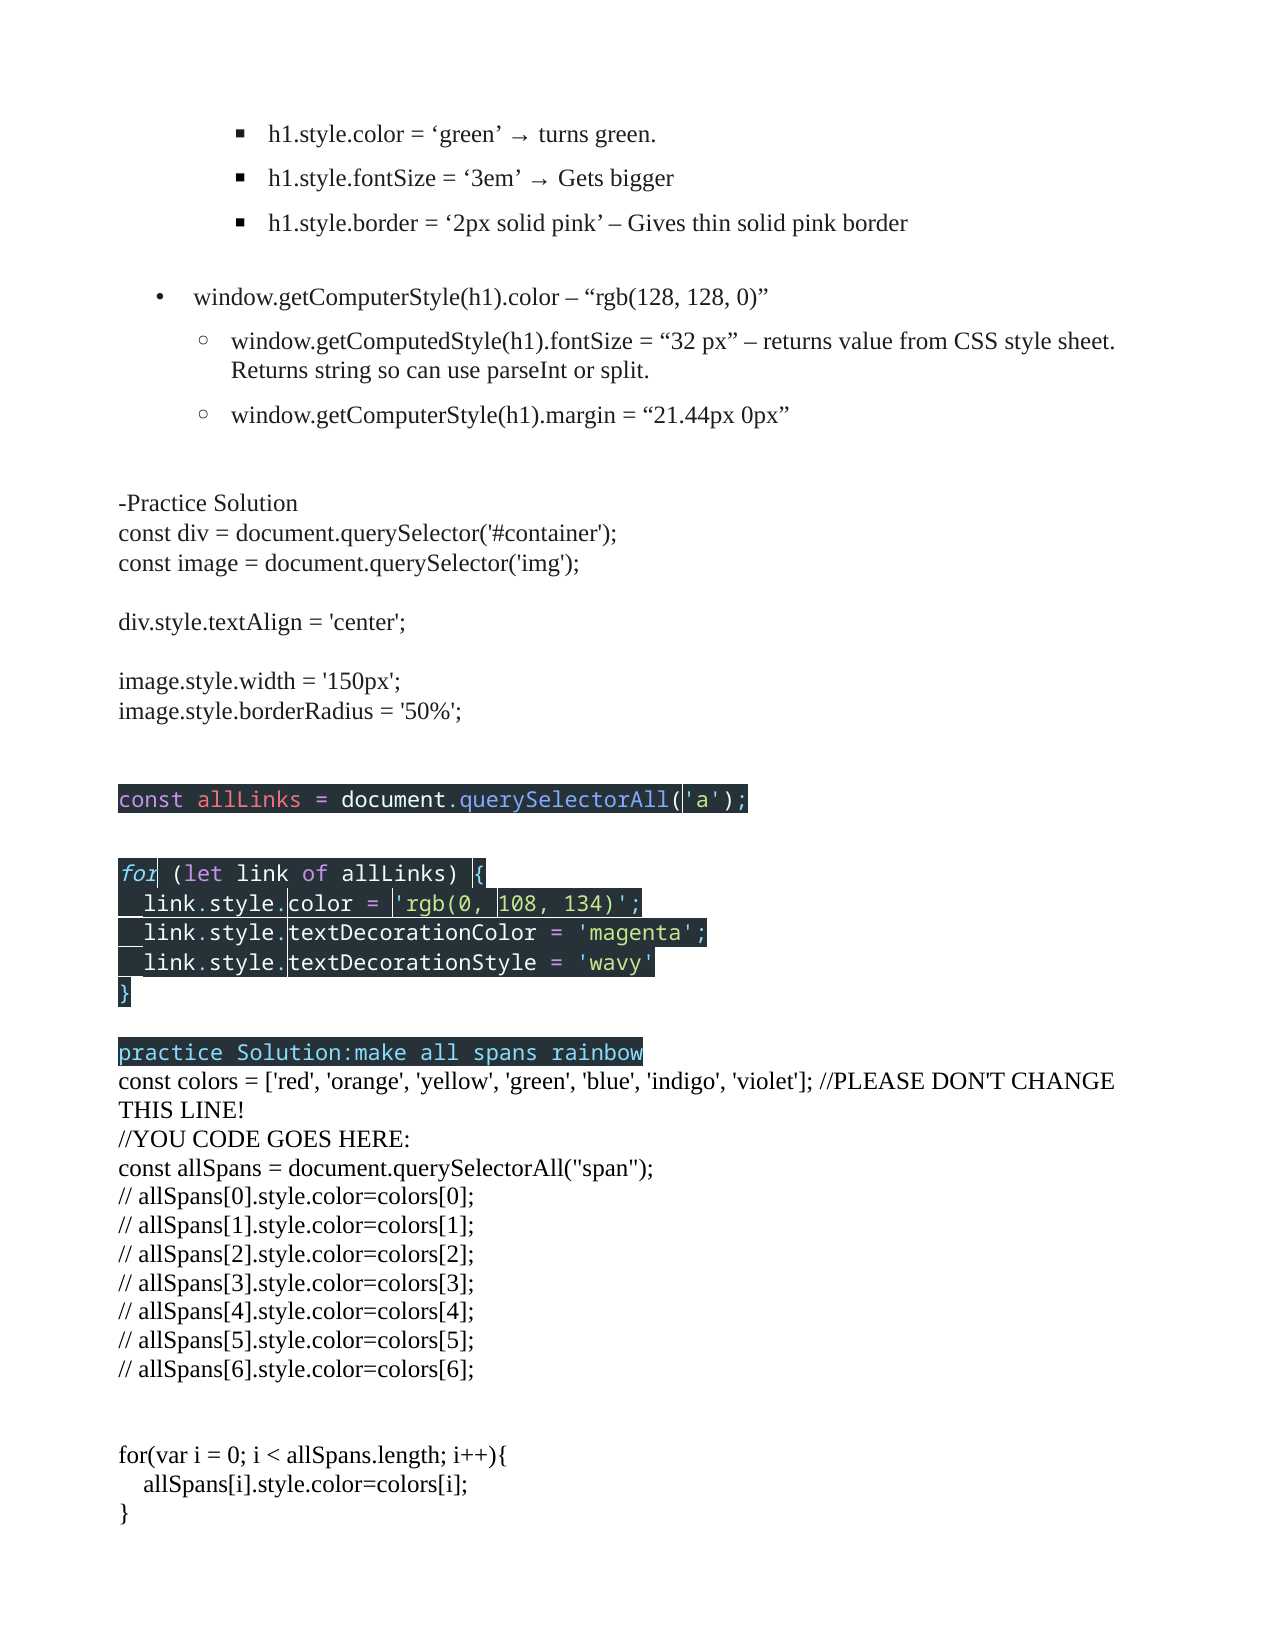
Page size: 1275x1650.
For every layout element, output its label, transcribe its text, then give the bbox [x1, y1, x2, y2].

text link.style.textDecorationStyle = 'wavy' [118, 947, 1157, 977]
list h1.style.border = ‘2px solid pink’ – Gives thin solid pink border [231, 207, 1157, 266]
text for (let link of allLinks) { [118, 858, 1157, 888]
text practice Solution:make all spans rainbow [118, 1037, 1157, 1066]
text link.style.color = 'rgb(0, 108, 134)'; [118, 888, 1157, 917]
text const allLinks = document.querySelectorAll('a'); [118, 784, 1157, 813]
list h1.style.fontSize = ‘3em’ → Gets bigger [231, 162, 1157, 192]
text for(var i = 0; i < allSpans.length; i++){ allSpans[i].style.color=colors[i]; } [118, 1440, 1157, 1526]
text const colors = ['red', 'orange', 'yellow', 'green', 'blue', 'indigo', 'violet']; //PLEASE DON'T CHANGE THIS LINE! //YOU CODE GOES HERE: const allSpans = document.querySelectorAll("span"); // allSpans[0].style.color=colors[0]; // allSpans[1].style.color=colors[1]; // allSpans[2].style.color=colors[2]; // allSpans[3].style.color=colors[3]; // allSpans[4].style.color=colors[4]; // allSpans[5].style.color=colors[5]; // allSpans[6].style.color=colors[6]; [118, 1066, 1157, 1440]
list window.getComputerStyle(h1).margin = “21.44px 0px” [193, 399, 1157, 428]
list window.getComputedStyle(h1).fontSize = “32 px” – returns value from CSS style sheet. Returns string so can use parseInt or split. [193, 325, 1157, 384]
text link.style.textDecorationColor = 'magenta'; [118, 917, 1157, 947]
text -Practice Solution const div = document.querySelector('#container'); const image = document.querySelector('img'); div.style.textAlign = 'center'; image.style.width = '150px'; image.style.borderRadius = '50%'; [118, 487, 1157, 725]
list h1.style.color = ‘green’ → turns green. [231, 118, 1157, 148]
list window.getComputerStyle(h1).color – “rgb(128, 128, 0)” [156, 281, 1157, 310]
text } [118, 977, 1157, 1007]
